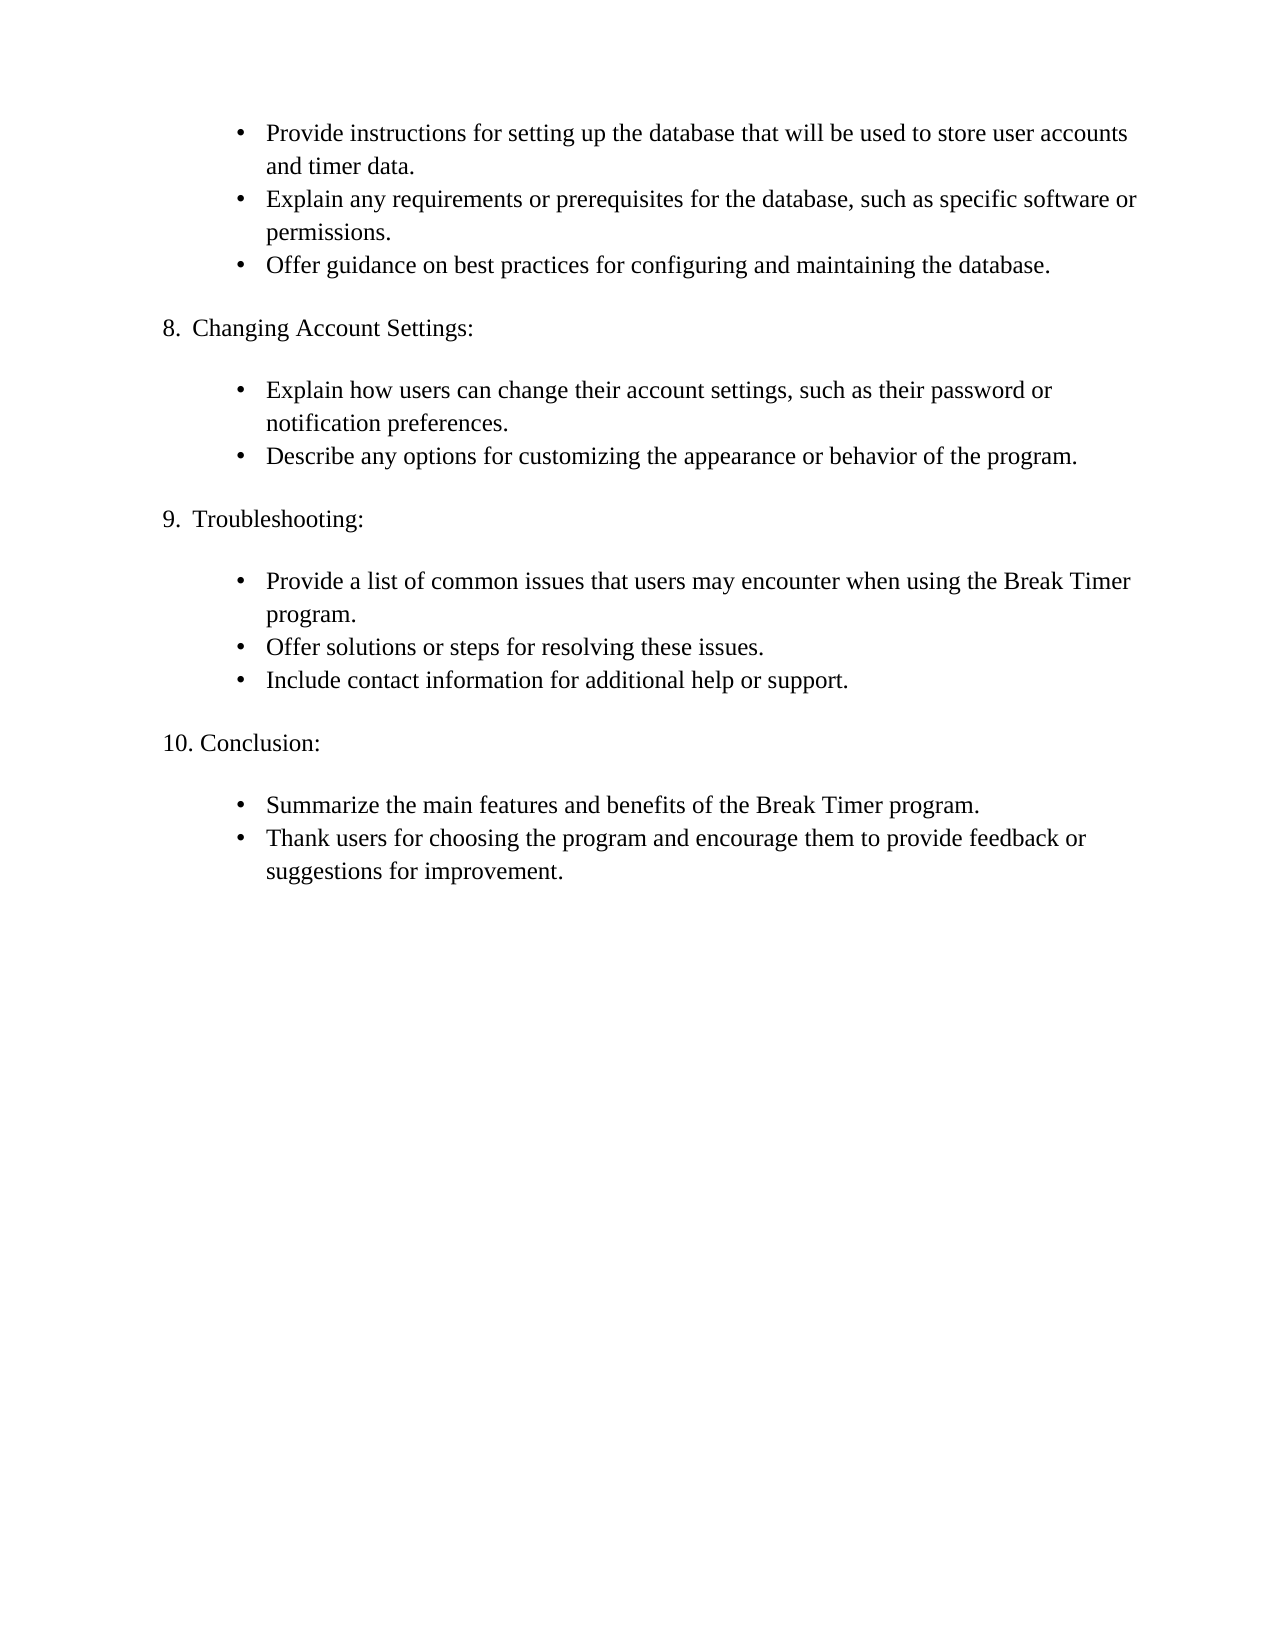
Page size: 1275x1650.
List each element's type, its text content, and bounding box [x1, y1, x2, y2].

list Explain any requirements or prerequisites for the database, such as specific software or permissions. [236, 184, 1157, 246]
list Troubleshooting: [162, 504, 1157, 532]
list Thank users for choosing the program and encourage them to provide feedback or suggestions for improvement. [236, 823, 1157, 885]
list Provide instructions for setting up the database that will be used to store user accounts and timer data. [236, 118, 1157, 180]
list Conclusion: [162, 728, 1157, 757]
list Offer solutions or steps for resolving these issues. [236, 632, 1157, 661]
list Changing Account Settings: [162, 313, 1157, 341]
list Explain how users can change their account settings, such as their password or notification preferences. [236, 375, 1157, 437]
list Include contact information for additional help or support. [236, 665, 1157, 694]
list Offer guidance on best practices for configuring and maintaining the database. [236, 250, 1157, 279]
list Summarize the main features and benefits of the Break Timer program. [236, 790, 1157, 819]
list Provide a list of common issues that users may encounter when using the Break Timer program. [236, 566, 1157, 628]
list Describe any options for customizing the appearance or behavior of the program. [236, 441, 1157, 470]
